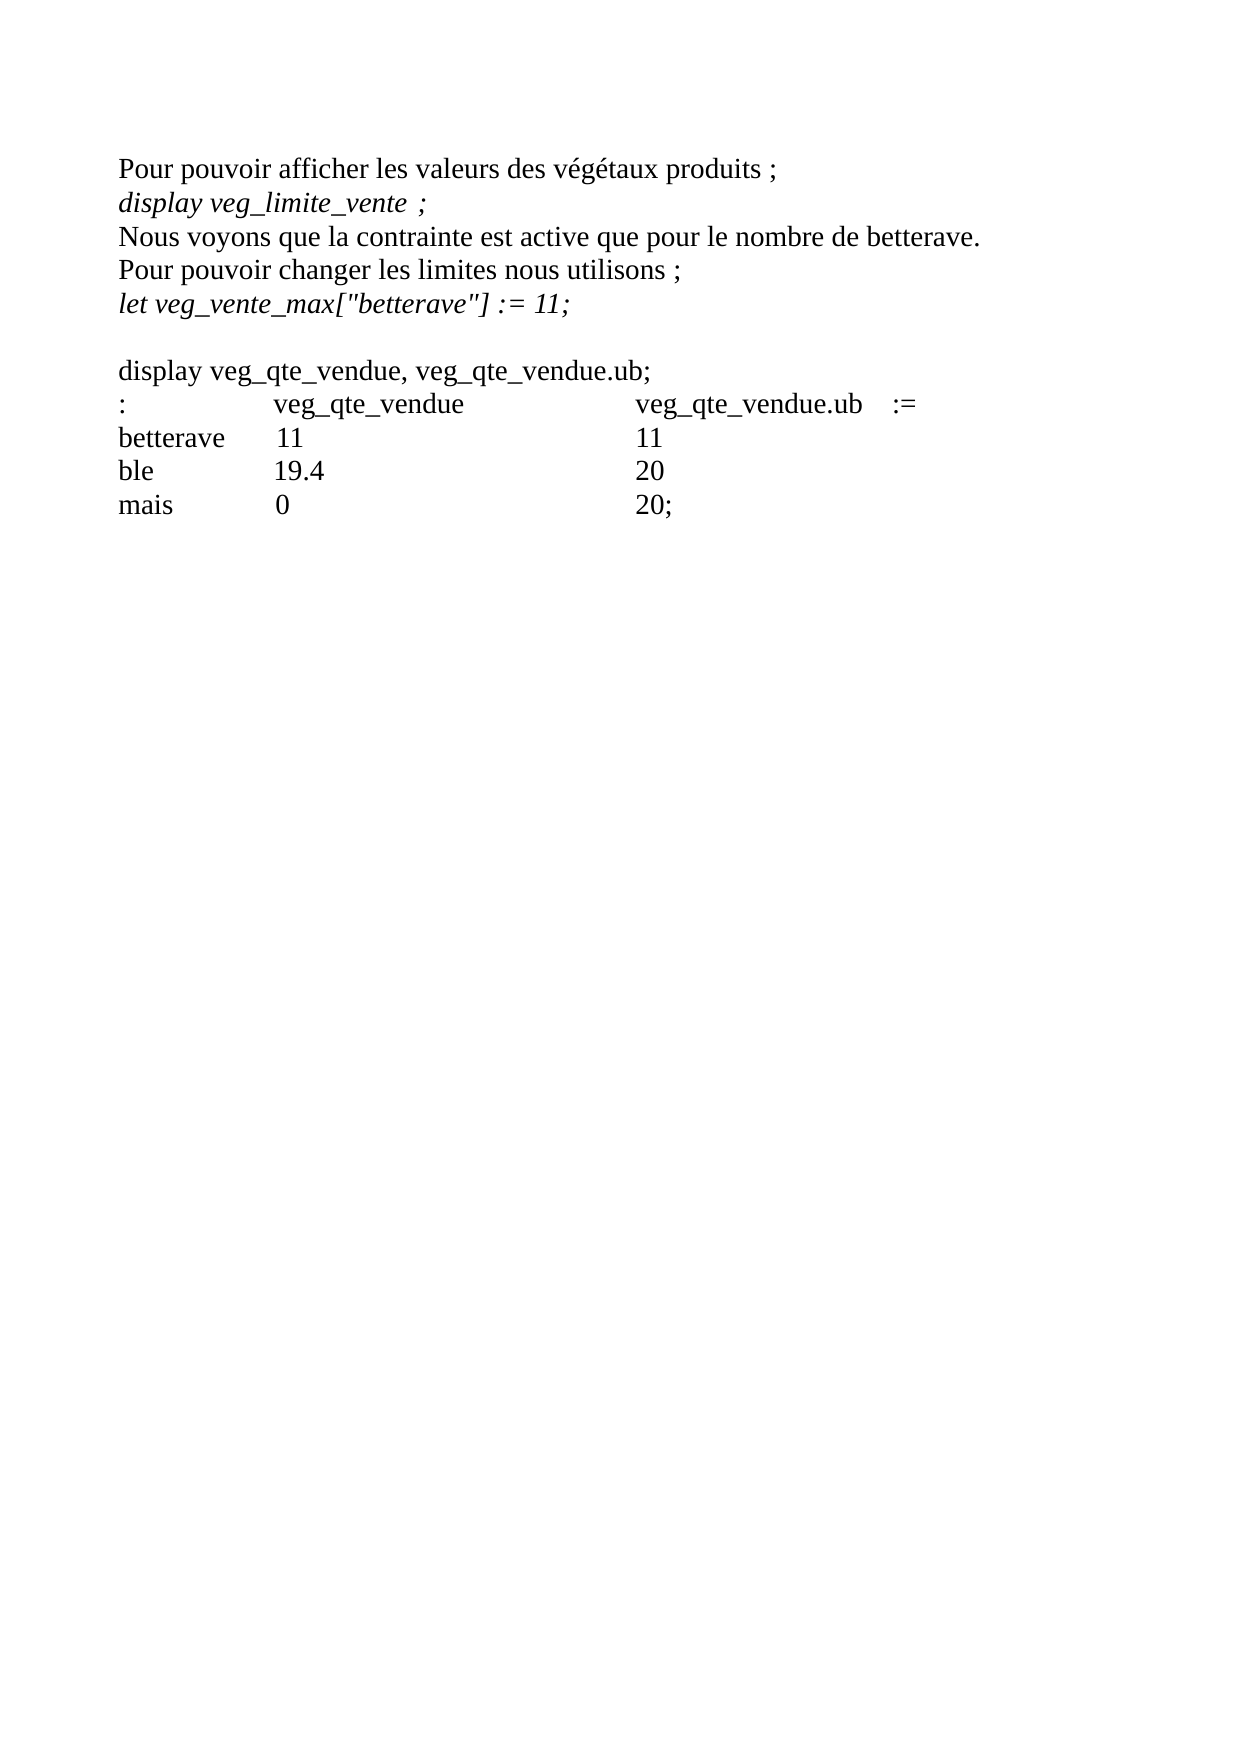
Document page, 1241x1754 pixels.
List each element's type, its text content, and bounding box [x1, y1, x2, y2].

text mais 0 20; [118, 487, 1122, 521]
text betterave 11 11 [118, 420, 1122, 453]
text : veg_qte_vendue veg_qte_vendue.ub := [118, 386, 1122, 420]
text Pour pouvoir afficher les valeurs des végétaux produits ; [118, 152, 1122, 185]
text display veg_limite_vente ; [118, 185, 1122, 219]
text Pour pouvoir changer les limites nous utilisons ; [118, 252, 1122, 286]
text let veg_vente_max["betterave"] := 11; [118, 286, 1122, 319]
text display veg_qte_vendue, veg_qte_vendue.ub; [118, 353, 1122, 386]
text ble 19.4 20 [118, 453, 1122, 487]
text Nous voyons que la contrainte est active que pour le nombre de betterave. [118, 219, 1122, 252]
